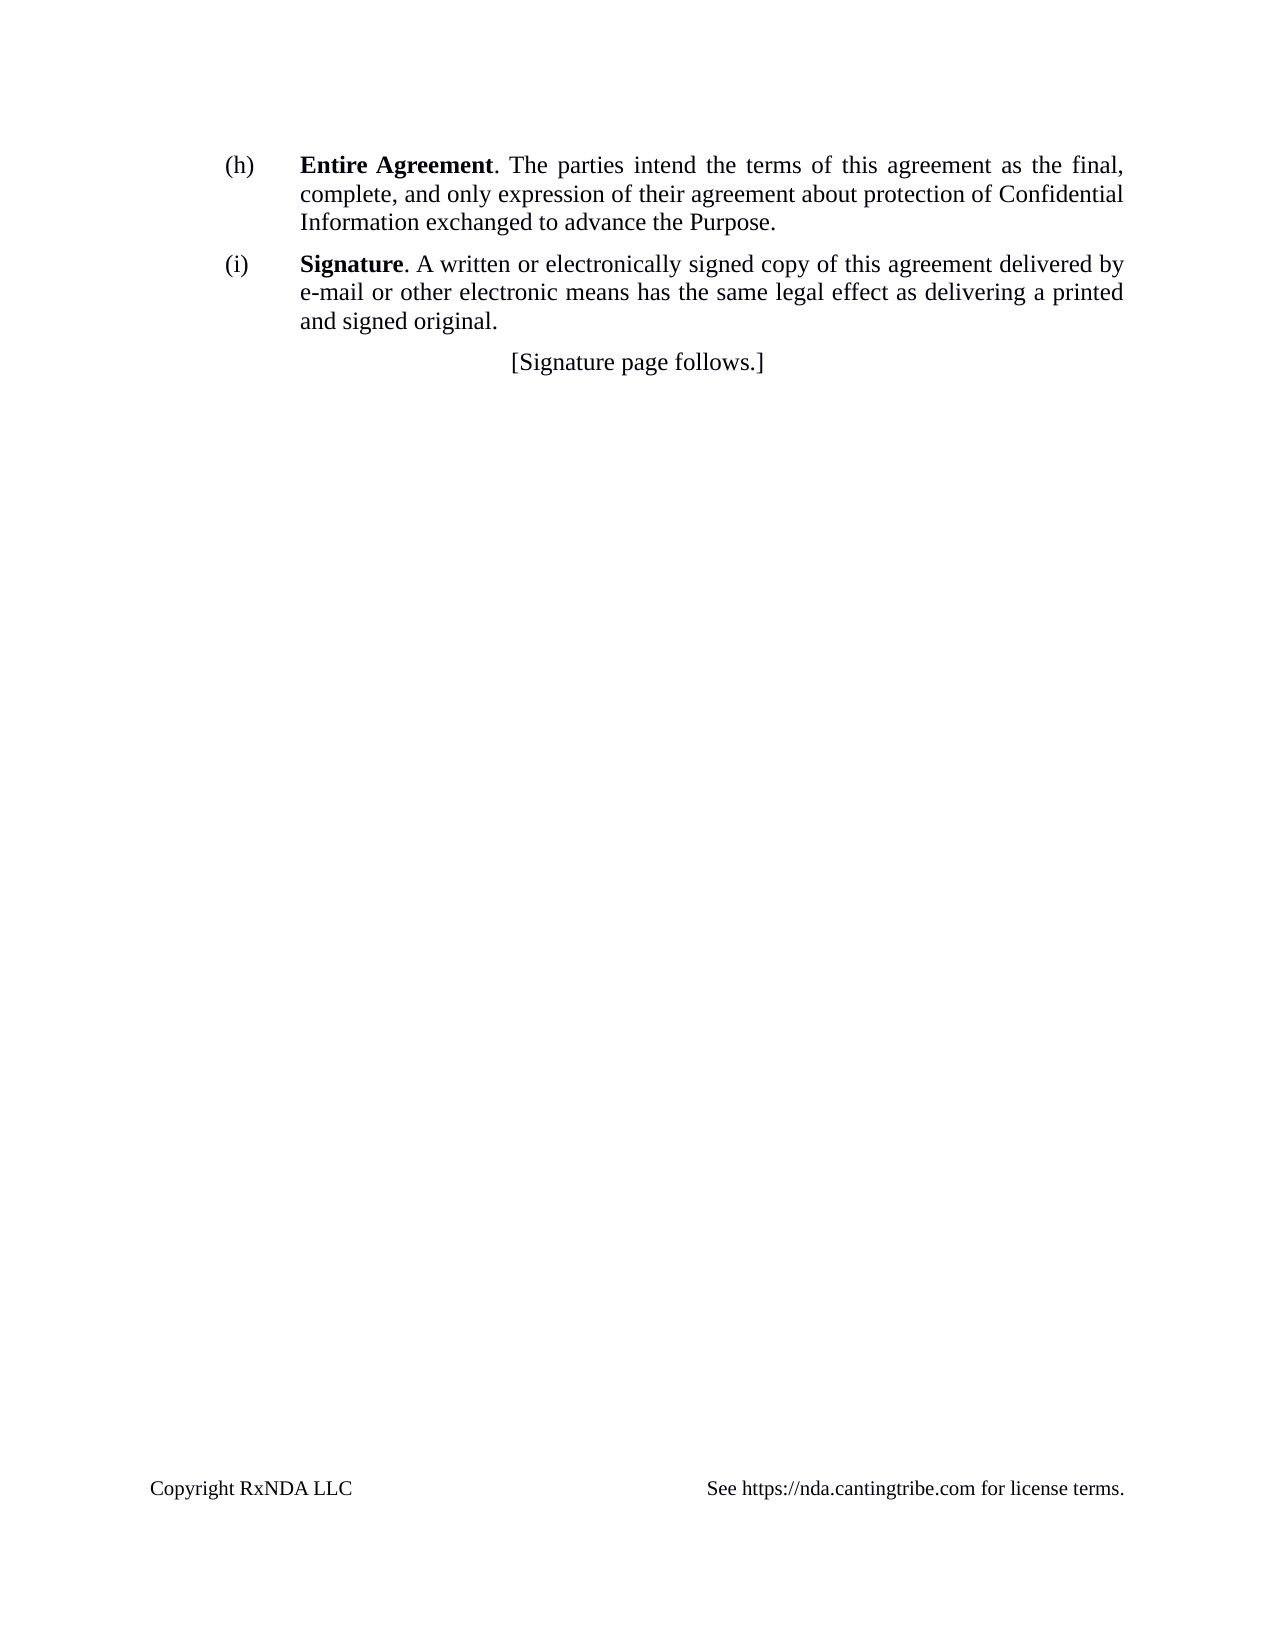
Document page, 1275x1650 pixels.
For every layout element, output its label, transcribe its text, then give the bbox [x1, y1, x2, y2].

text (h) Entire Agreement. The parties intend the terms of this agreement as the final, complete, and only expression of their agreement about protection of Confidential Information exchanged to advance the Purpose. [225, 150, 1125, 236]
text (i) Signature. A written or electronically signed copy of this agreement delivered by e-mail or other electronic means has the same legal effect as delivering a printed and signed original. [225, 249, 1125, 335]
text [Signature page follows.] [150, 347, 1125, 376]
